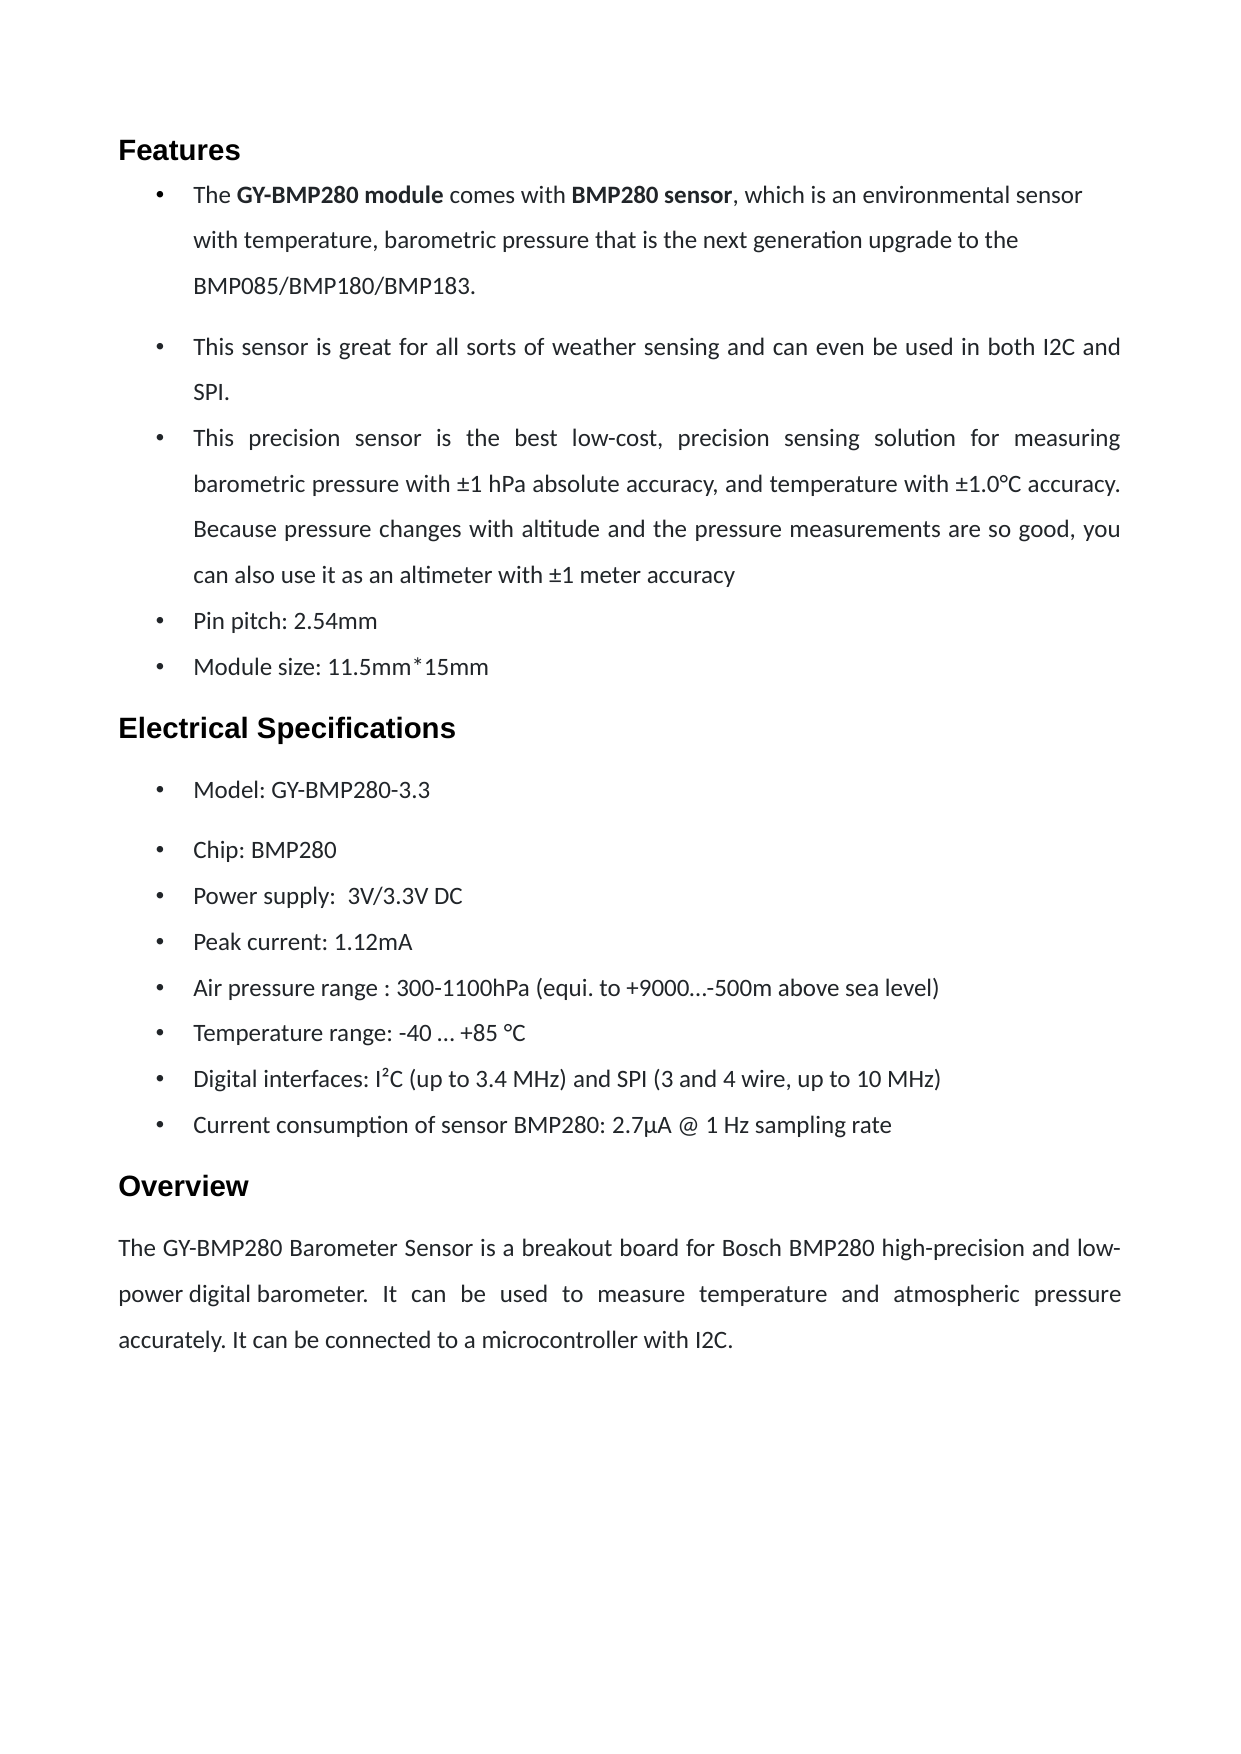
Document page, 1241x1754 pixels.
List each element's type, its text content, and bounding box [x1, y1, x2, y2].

list Digital interfaces: I²C (up to 3.4 MHz) and SPI (3 and 4 wire, up to 10 MHz) [156, 1063, 1122, 1094]
list Air pressure range : 300-1100hPa (equi. to +9000…-500m above sea level) [156, 972, 1122, 1002]
list Peak current: 1.12mA [156, 926, 1122, 957]
list Current consumption of sensor BMP280: 2.7µA @ 1 Hz sampling rate [156, 1109, 1122, 1139]
list Module size: 11.5mm*15mm [156, 651, 1122, 681]
text The GY-BMP280 Barometer Sensor is a breakout board for Bosch BMP280 high-precision and low-power digital barometer. It can be used to measure temperature and atmospheric pressure accurately. It can be connected to a microcontroller with I2C. [118, 1232, 1122, 1354]
subtitle Overview [118, 1169, 1122, 1203]
list Model: GY-BMP280-3.3 [156, 774, 1122, 805]
list This precision sensor is the best low-cost, precision sensing solution for measuring barometric pressure with ±1 hPa absolute accuracy, and temperature with ±1.0°C accuracy. Because pressure changes with altitude and the pressure measurements are so good, you can also use it as an altimeter with ±1 meter accuracy [156, 422, 1122, 590]
subtitle Electrical Specifications [118, 711, 1122, 745]
list Pin pitch: 2.54mm [156, 605, 1122, 636]
list The GY-BMP280 module comes with BMP280 sensor, which is an environmental sensor with temperature, barometric pressure that is the next generation upgrade to the BMP085/BMP180/BMP183. [156, 179, 1122, 301]
subtitle Features [118, 133, 1122, 166]
list This sensor is great for all sorts of weather sensing and can even be used in both I2C and SPI. [156, 331, 1122, 407]
list Temperature range: -40 … +85 °C [156, 1017, 1122, 1048]
list Chip: BMP280 [156, 834, 1122, 865]
list Power supply: 3V/3.3V DC [156, 880, 1122, 911]
